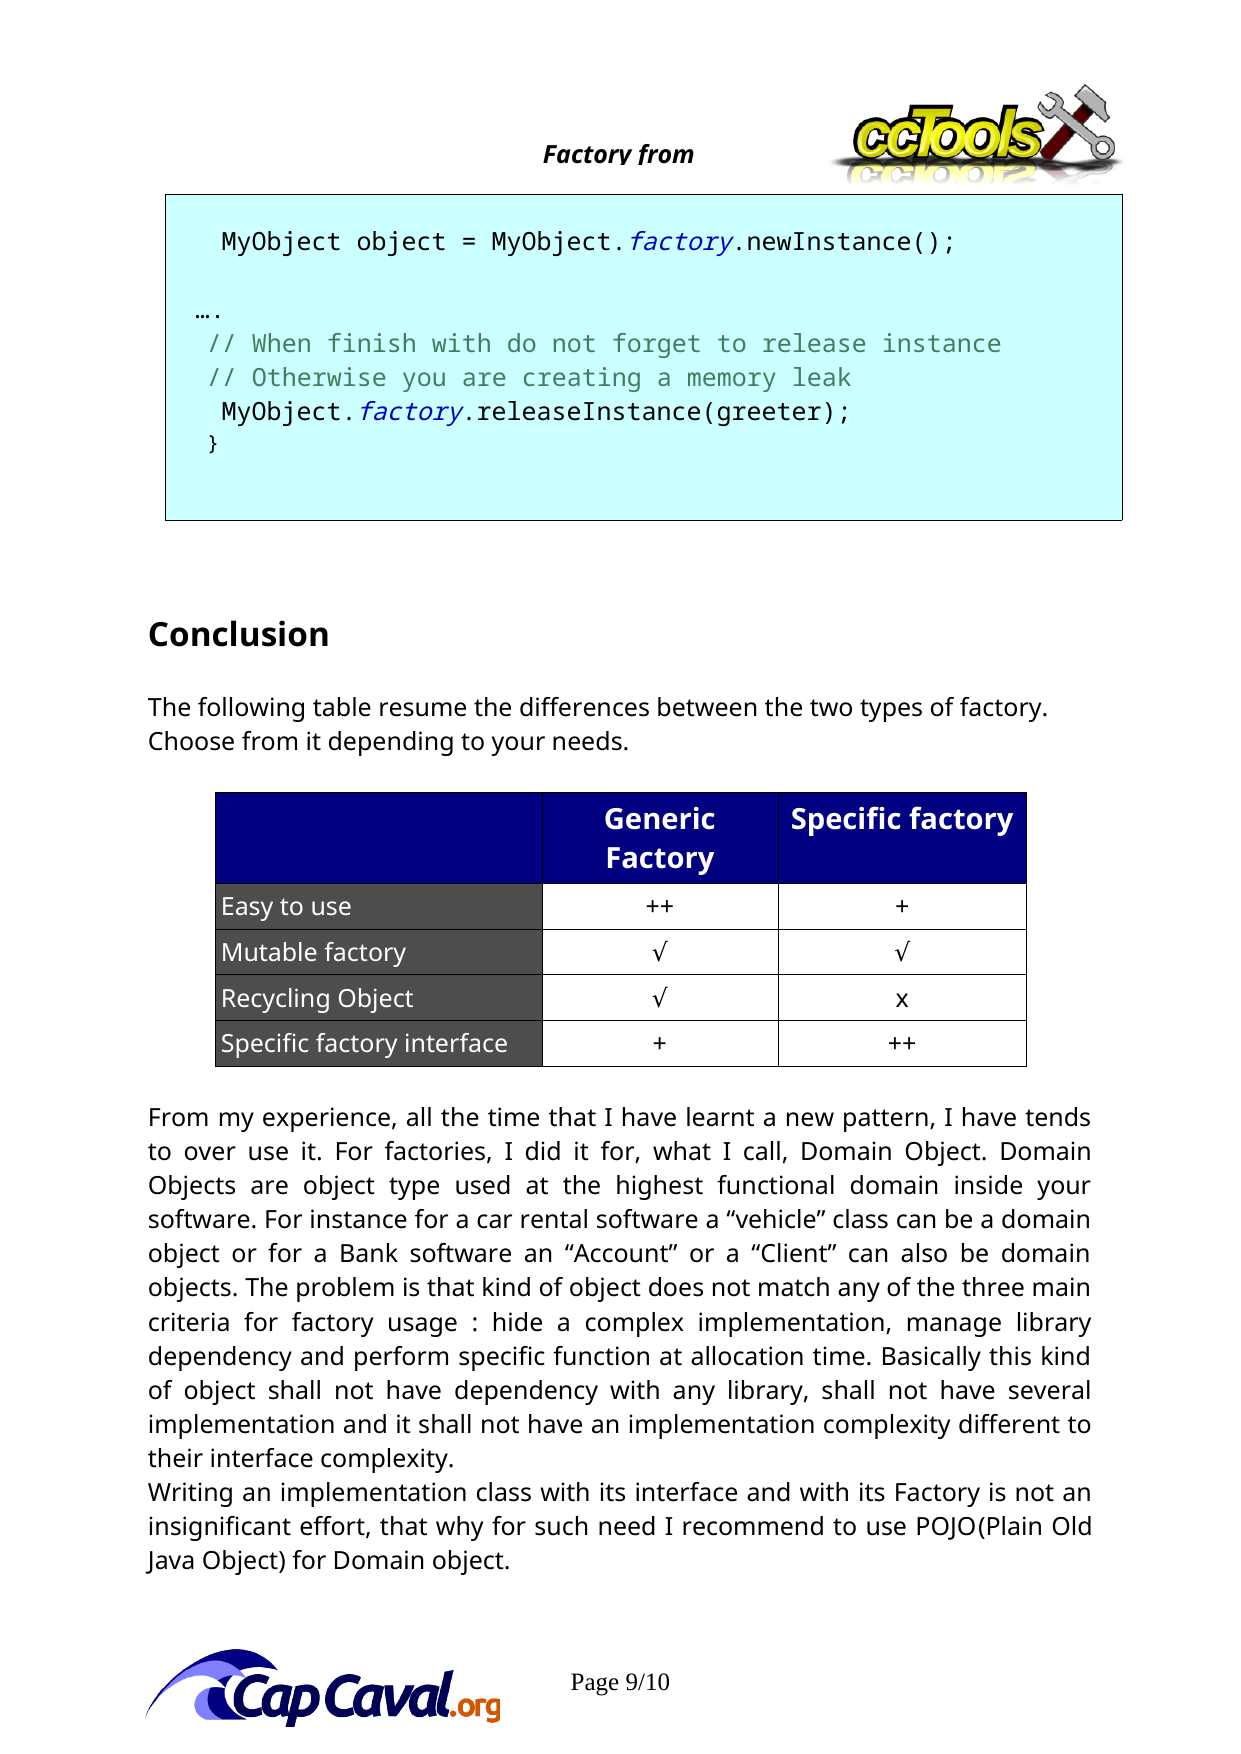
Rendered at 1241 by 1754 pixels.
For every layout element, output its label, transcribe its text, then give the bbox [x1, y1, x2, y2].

text } [166, 398, 1122, 426]
table_cell √ [779, 930, 1026, 974]
text // When finish with do not forget to release instance [166, 296, 1122, 330]
table_cell Specific factory interface [216, 1021, 542, 1066]
table_cell √ [543, 975, 778, 1020]
table_cell ++ [779, 1021, 1026, 1066]
table_cell Mutable factory [216, 930, 542, 974]
text MyObject object = MyObject.factory.newInstance(); [166, 195, 1122, 228]
text } [720, 408, 727, 418]
table_cell ++ [543, 884, 778, 929]
table_cell √ [543, 930, 778, 974]
text Writing an implementation class with its interface and with its Factory is not an insignificant effort, that why for such need I recommend to use POJO(Plain Old Java Object) for Domain object. [148, 1474, 1093, 1577]
table_cell x [779, 975, 1026, 1020]
table_cell + [779, 884, 1026, 929]
text Conclusion [148, 611, 1093, 656]
table_header Generic Factory [543, 793, 778, 883]
text MyObject.factory.releaseInstance(greeter); [166, 364, 1122, 398]
table_header [216, 793, 542, 883]
table_cell Easy to use [216, 884, 542, 929]
text The following table resume the differences between the two types of factory. Choose from it depending to your needs. [148, 690, 1093, 758]
table_cell + [543, 1021, 778, 1066]
text From my experience, all the time that I have learnt a new pattern, I have tends to over use it. For factories, I did it for, what I call, Domain Object. Domain Objects are object type used at the highest functional domain inside your software. For instance for a car rental software a “vehicle” class can be a domain object or for a Bank software an “Account” or a “Client” can also be domain objects. The problem is that kind of object does not match any of the three main criteria for factory usage : hide a complex implementation, manage library dependency and perform specific function at allocation time. Basically this kind of object shall not have dependency with any library, shall not have several implementation and it shall not have an implementation complexity different to their interface complexity. [148, 1100, 1093, 1474]
text …. [166, 262, 1122, 296]
picture [822, 79, 1135, 189]
text // Otherwise you are creating a memory leak [166, 330, 1122, 364]
table_header Specific factory [779, 793, 1026, 883]
table_cell Recycling Object [216, 975, 542, 1020]
picture [145, 1649, 500, 1727]
